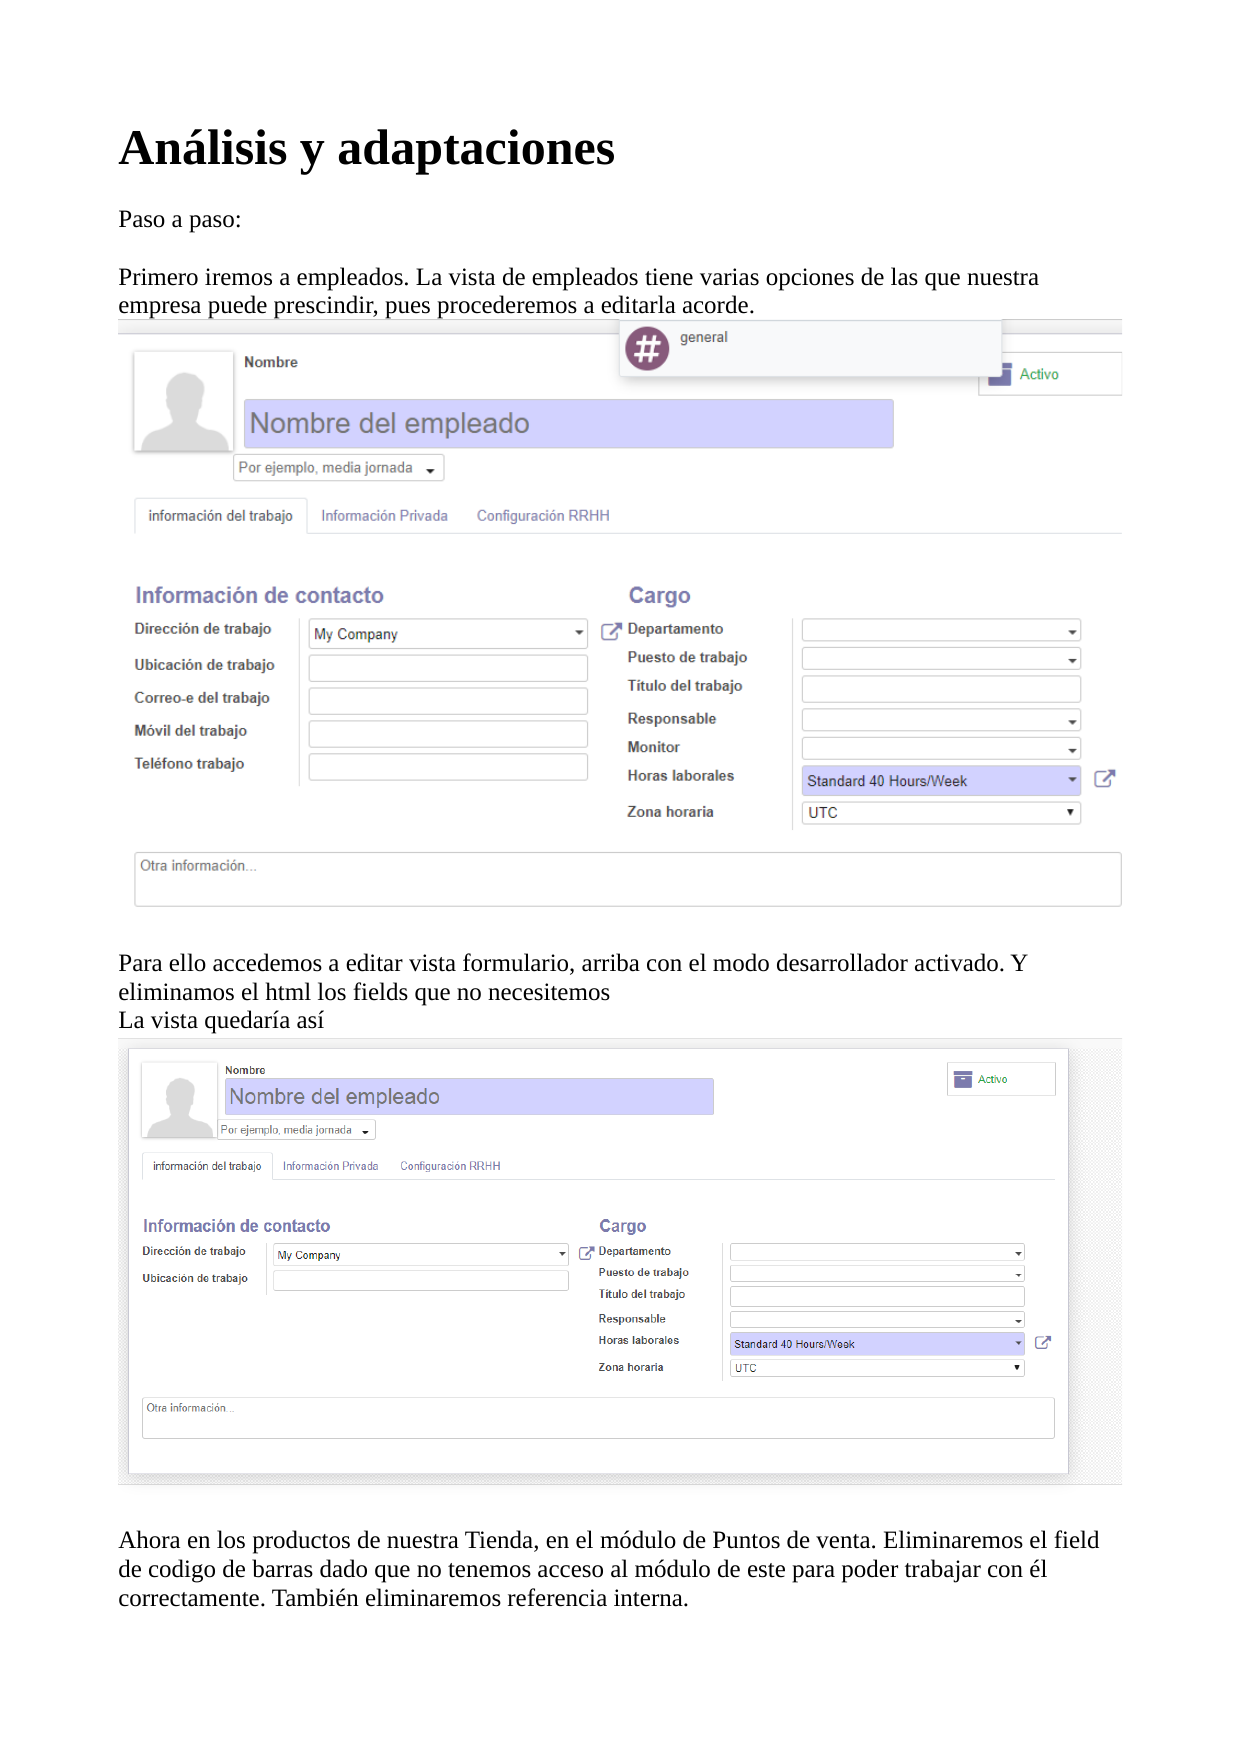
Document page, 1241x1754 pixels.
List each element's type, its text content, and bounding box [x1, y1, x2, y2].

text La vista quedaría así [118, 1006, 1122, 1034]
text Análisis y adaptaciones [118, 118, 1122, 176]
picture [118, 319, 1123, 920]
text Ahora en los productos de nuestra Tienda, en el módulo de Puntos de venta. Eliminaremos el field de codigo de barras dado que no tenemos acceso al módulo de este para poder trabajar con él correctamente. También eliminaremos referencia interna. [118, 1525, 1122, 1612]
text Primero iremos a empleados. La vista de empleados tiene varias opciones de las que nuestra empresa puede prescindir, pues procederemos a editarla acorde. [118, 262, 1122, 319]
text Para ello accedemos a editar vista formulario, arriba con el modo desarrollador activado. Y eliminamos el html los fields que no necesitemos [118, 948, 1122, 1006]
picture [118, 1034, 1123, 1497]
text Paso a paso: [118, 204, 1122, 233]
